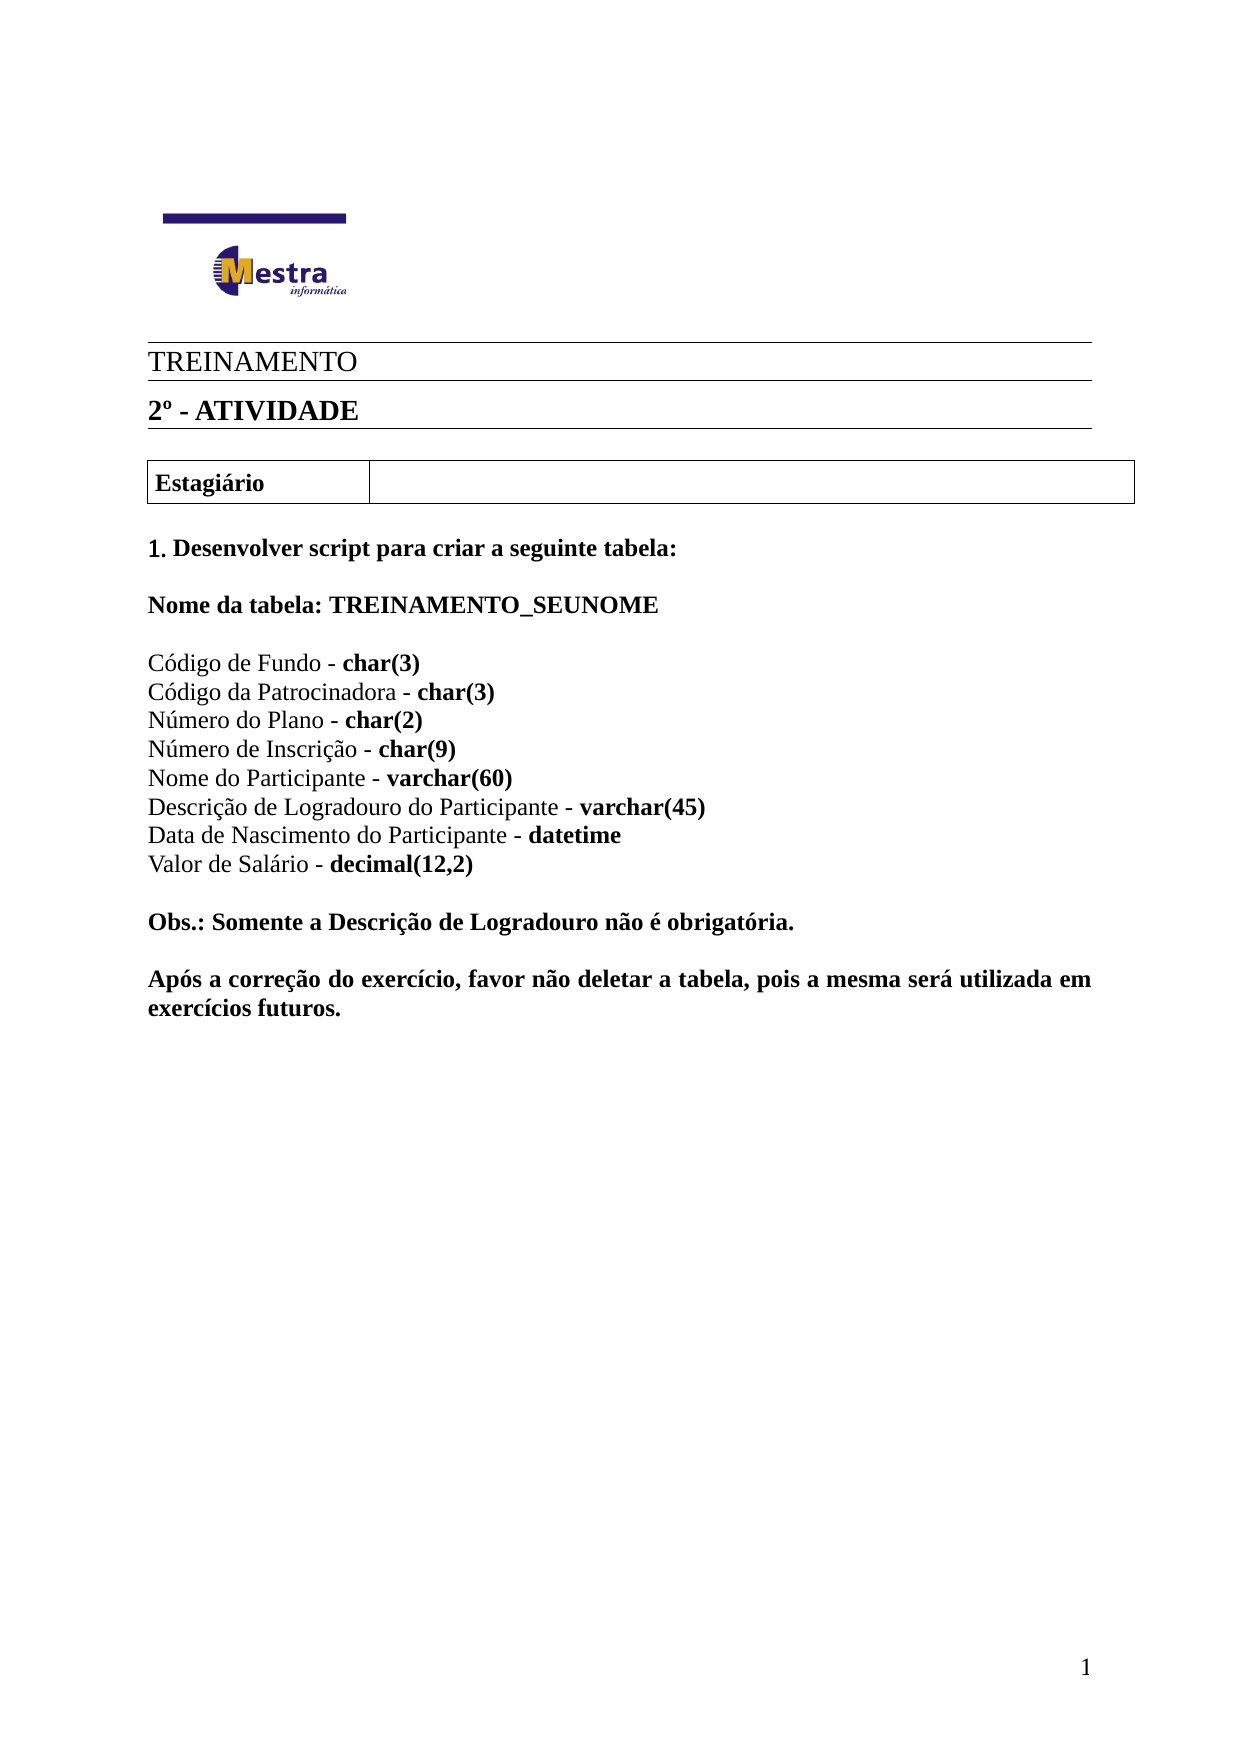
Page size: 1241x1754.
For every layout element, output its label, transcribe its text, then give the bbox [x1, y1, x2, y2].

text Nome da tabela: TREINAMENTO_SEUNOME [148, 591, 1092, 619]
text Após a correção do exercício, favor não deletar a tabela, pois a mesma será utilizada em exercícios futuros. [148, 964, 1092, 1022]
table_header [370, 461, 1134, 503]
picture [162, 213, 347, 297]
text Código de Fundo - char(3) Código da Patrocinadora - char(3) Número do Plano - char(2) Número de Inscrição - char(9) Nome do Participante - varchar(60) Descrição de Logradouro do Participante - varchar(45) Data de Nascimento do Participante - datetime Valor de Salário - decimal(12,2) [148, 648, 1092, 878]
list Desenvolver script para criar a seguinte tabela: [148, 533, 1092, 591]
text Obs.: Somente a Descrição de Logradouro não é obrigatória. [148, 907, 1092, 936]
subtitle 2º - ATIVIDADE [148, 393, 1092, 428]
text TREINAMENTO [148, 343, 1092, 380]
table_header Estagiário [148, 461, 369, 503]
